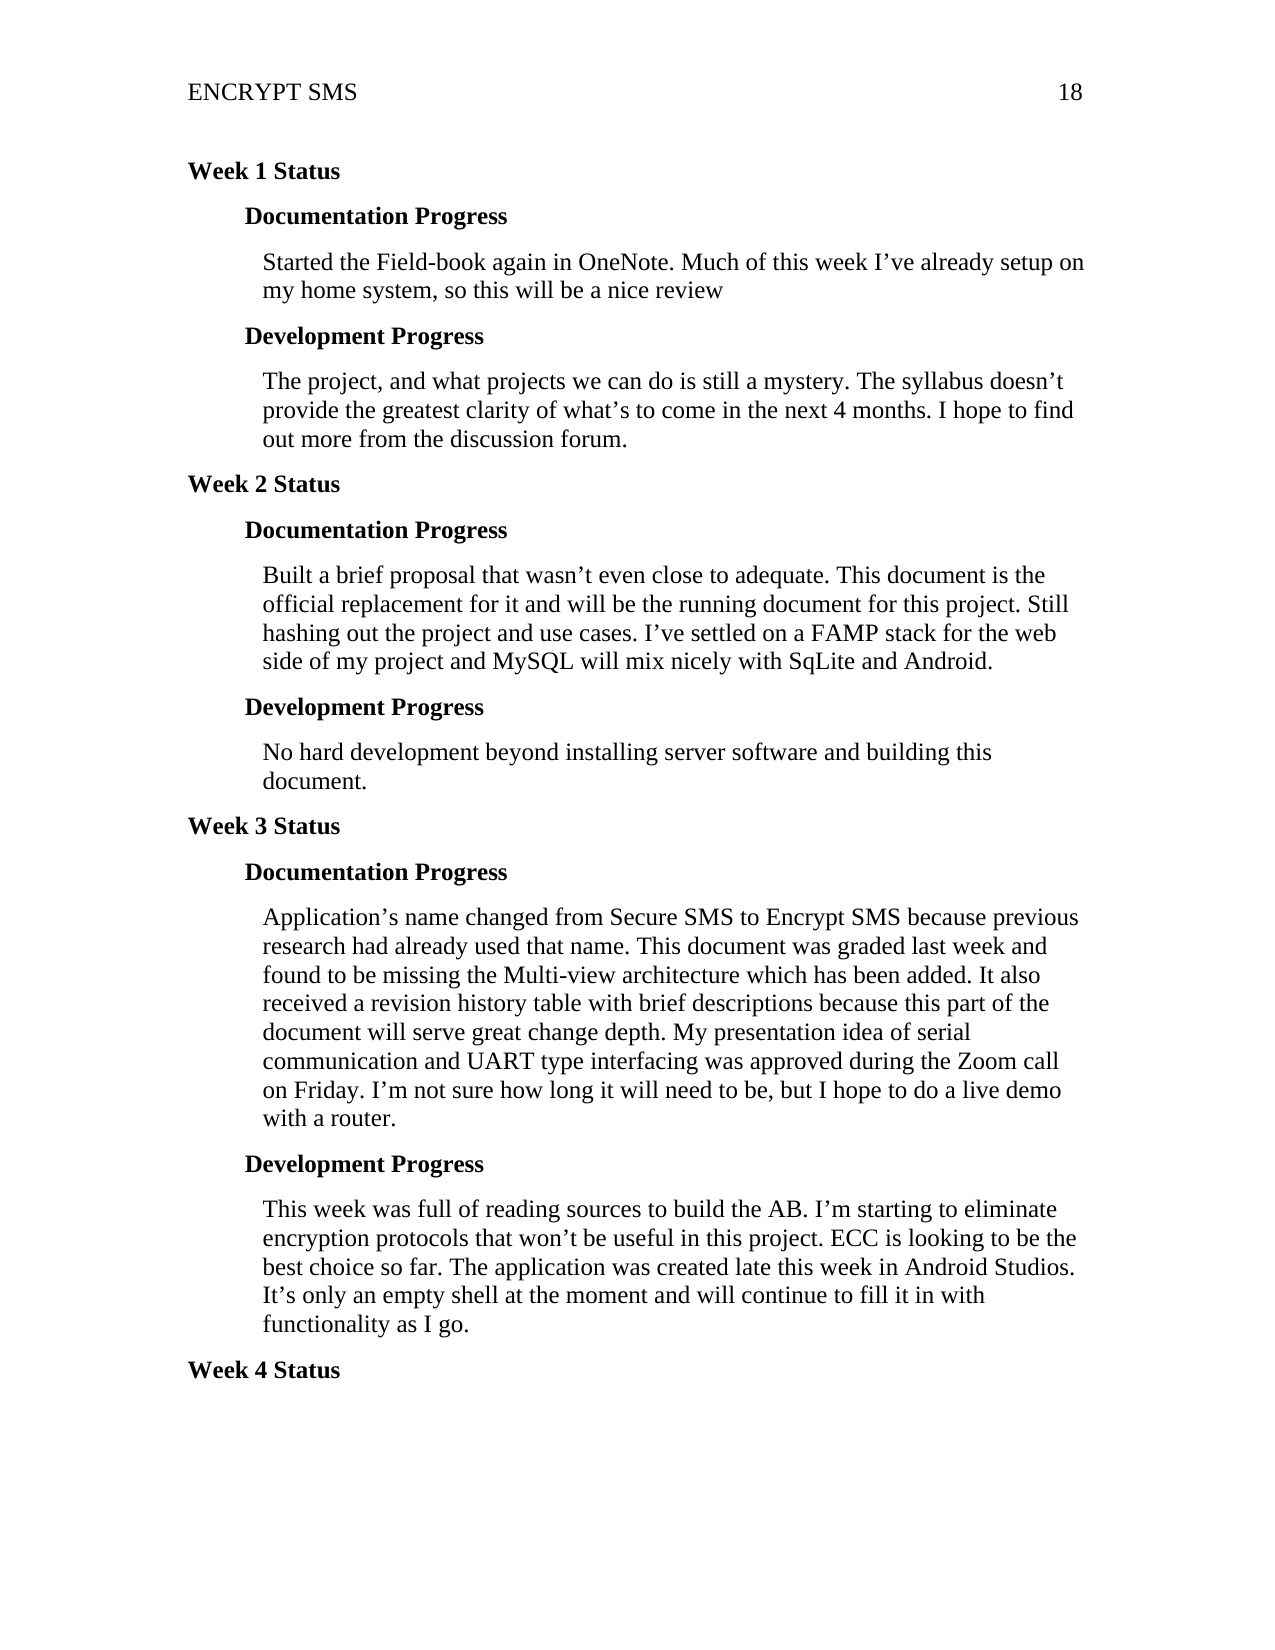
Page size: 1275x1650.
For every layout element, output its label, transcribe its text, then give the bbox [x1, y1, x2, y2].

subtitle Development Progress [244, 692, 1087, 721]
subtitle Documentation Progress [244, 201, 1087, 230]
text Built a brief proposal that wasn’t even close to adequate. This document is the official replacement for it and will be the running document for this project. Still hashing out the project and use cases. I’ve settled on a FAMP stack for the web side of my project and MySQL will mix nicely with SqLite and Android. [187, 560, 1087, 675]
subtitle Week 4 Status [187, 1355, 1087, 1383]
text The project, and what projects we can do is still a mystery. The syllabus doesn’t provide the greatest clarity of what’s to come in the next 4 months. I hope to find out more from the discussion forum. [187, 366, 1087, 453]
subtitle Week 2 Status [187, 469, 1087, 498]
text This week was full of reading sources to build the AB. I’m starting to eliminate encryption protocols that won’t be useful in this project. ECC is looking to be the best choice so far. The application was created late this week in Android Studios. It’s only an empty shell at the moment and will continue to fill it in with functionality as I go. [187, 1194, 1087, 1338]
text Application’s name changed from Secure SMS to Encrypt SMS because previous research had already used that name. This document was graded last week and found to be missing the Multi-view architecture which has been added. It also received a revision history table with brief descriptions because this part of the document will serve great change depth. My presentation idea of serial communication and UART type interfacing was approved during the Zoom call on Friday. I’m not sure how long it will need to be, but I hope to do a live demo with a router. [187, 902, 1087, 1132]
subtitle Development Progress [244, 1149, 1087, 1178]
subtitle Week 1 Status [187, 156, 1087, 185]
text No hard development beyond installing server software and building this document. [187, 737, 1087, 795]
text Started the Field-book again in OneNote. Much of this week I’ve already setup on my home system, so this will be a nice review [187, 247, 1087, 304]
subtitle Documentation Progress [244, 857, 1087, 886]
subtitle Documentation Progress [244, 515, 1087, 543]
subtitle Week 3 Status [187, 811, 1087, 840]
subtitle Development Progress [244, 321, 1087, 350]
